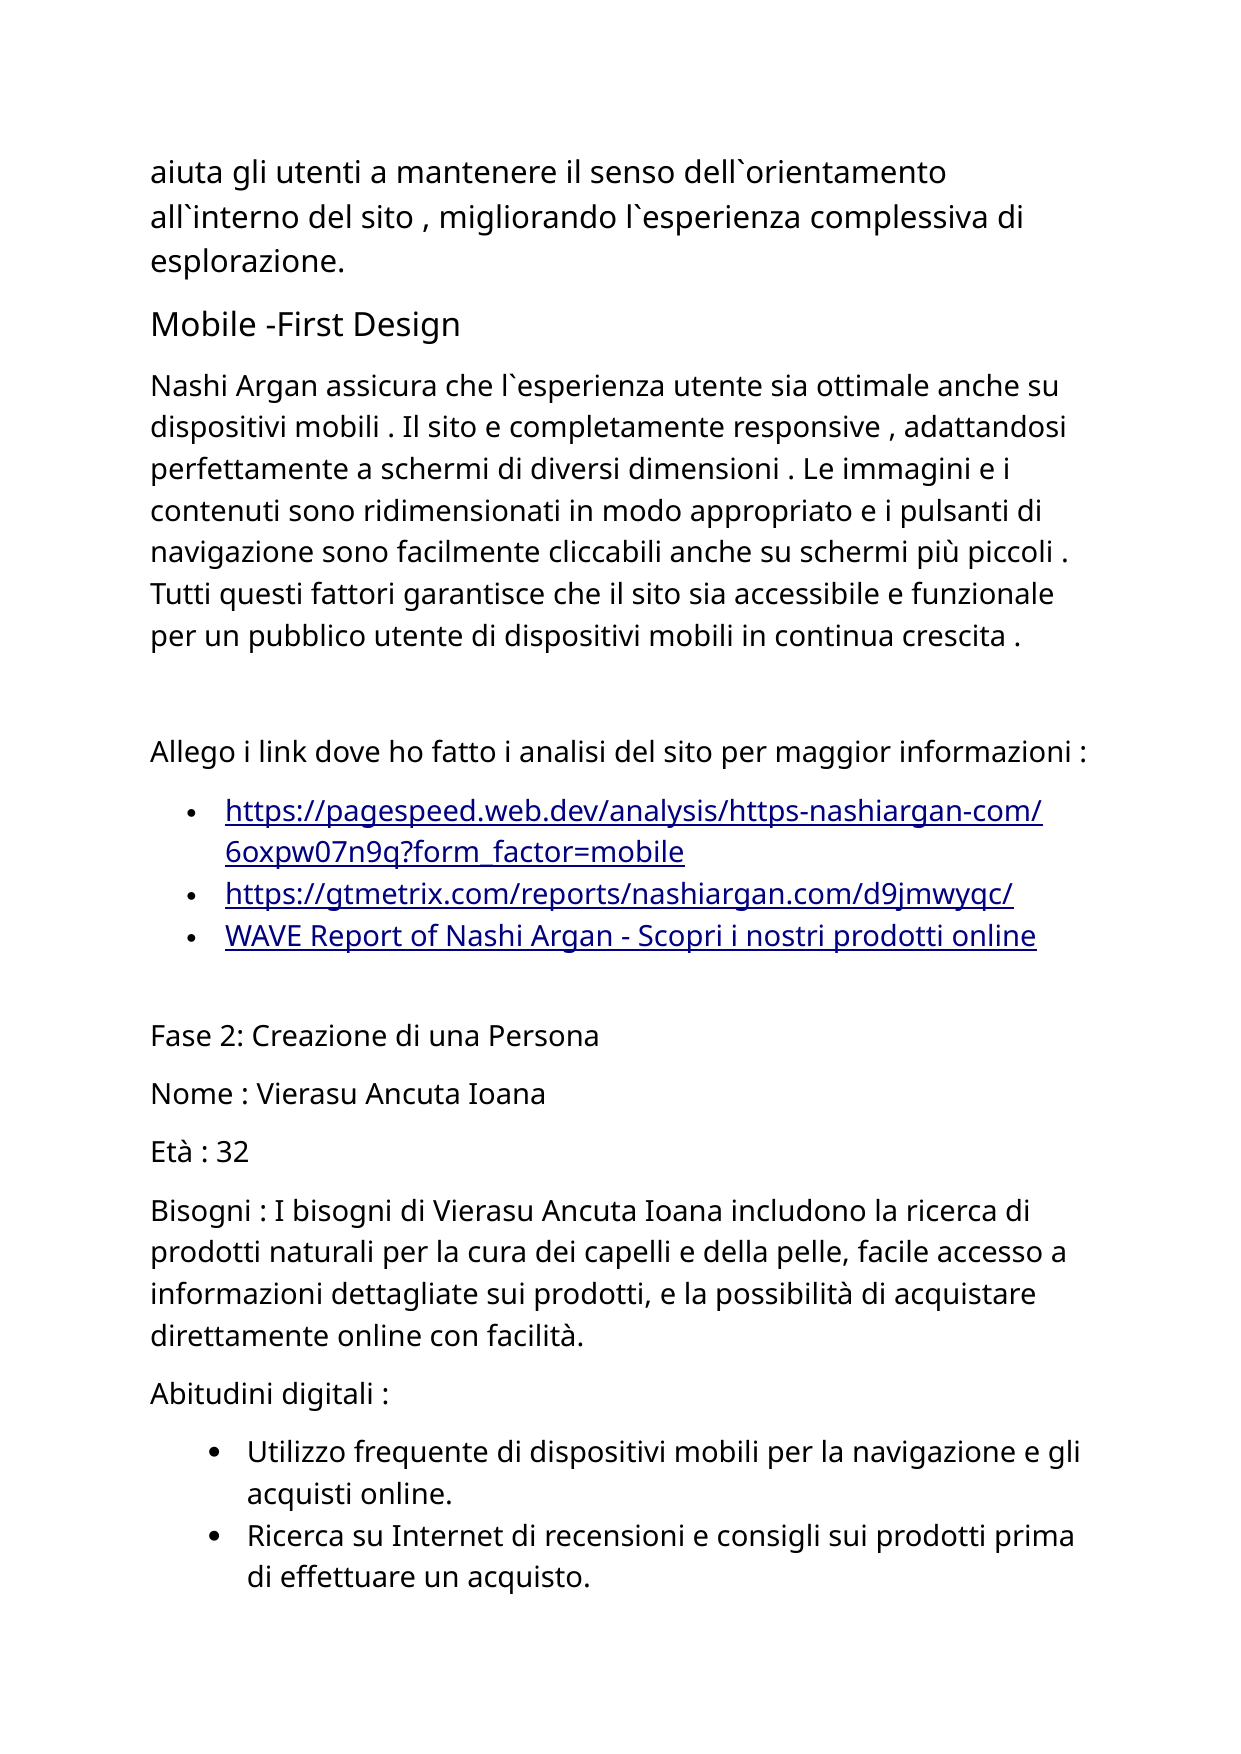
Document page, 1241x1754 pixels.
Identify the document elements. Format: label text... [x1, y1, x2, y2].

text Fase 2: Creazione di una Persona [150, 1015, 1090, 1055]
text Abitudini digitali : [150, 1373, 1090, 1413]
text Bisogni : I bisogni di Vierasu Ancuta Ioana includono la ricerca di prodotti naturali per la cura dei capelli e della pelle, facile accesso a informazioni dettagliate sui prodotti, e la possibilità di acquistare direttamente online con facilità. [150, 1190, 1090, 1355]
text Nashi Argan assicura che l`esperienza utente sia ottimale anche su dispositivi mobili . Il sito e completamente responsive , adattandosi perfettamente a schermi di diversi dimensioni . Le immagini e i contenuti sono ridimensionati in modo appropriato e i pulsanti di navigazione sono facilmente cliccabili anche su schermi più piccoli . Tutti questi fattori garantisce che il sito sia accessibile e funzionale per un pubblico utente di dispositivi mobili in continua crescita . [150, 365, 1090, 655]
list https://gtmetrix.com/reports/nashiargan.com/d9jmwyqc/ [187, 873, 1090, 913]
text Allego i link dove ho fatto i analisi del sito per maggior informazioni : [150, 732, 1090, 771]
text Età : 32 [150, 1132, 1090, 1171]
text aiuta gli utenti a mantenere il senso dell`orientamento all`interno del sito , migliorando l`esperienza complessiva di esplorazione. [150, 150, 1090, 282]
list WAVE Report of Nashi Argan - Scopri i nostri prodotti online [187, 915, 1090, 955]
list https://pagespeed.web.dev/analysis/https-nashiargan-com/6oxpw07n9q?form_factor=mobile [187, 790, 1090, 871]
list Utilizzo frequente di dispositivi mobili per la navigazione e gli acquisti online. [209, 1432, 1090, 1513]
text Nome : Vierasu Ancuta Ioana [150, 1073, 1090, 1113]
list Ricerca su Internet di recensioni e consigli sui prodotti prima di effettuare un acquisto. [209, 1515, 1090, 1596]
text Mobile -First Design [150, 301, 1090, 346]
